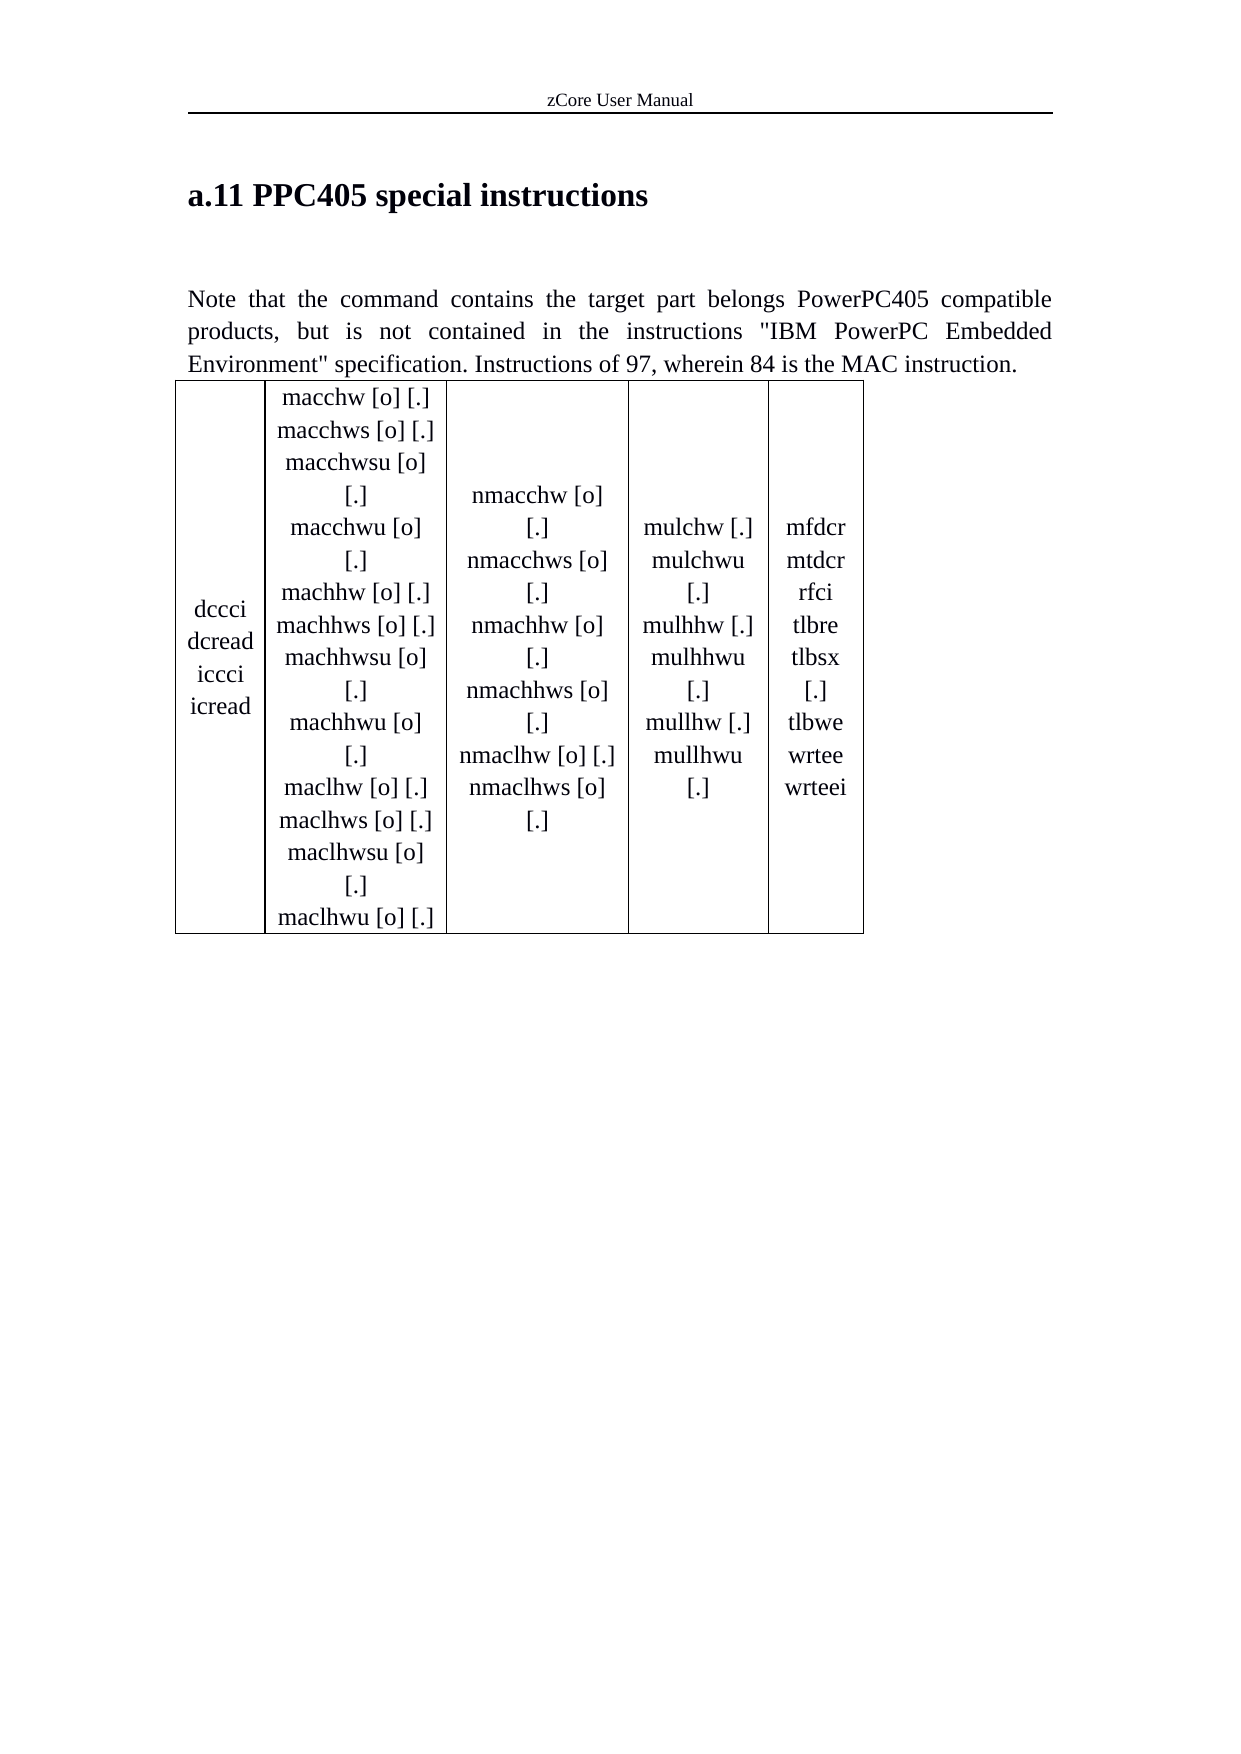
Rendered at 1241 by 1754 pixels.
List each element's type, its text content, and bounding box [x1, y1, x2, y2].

table_header dccci dcread iccci icread [176, 381, 264, 933]
table_header macchw [o] [.] macchws [o] [.] macchwsu [o] [.] macchwu [o] [.] machhw [o] [.] machhws [o] [.] machhwsu [o] [.] machhwu [o] [.] maclhw [o] [.] maclhws [o] [.] maclhwsu [o] [.] maclhwu [o] [.] [266, 381, 446, 933]
subtitle a.11 PPC405 special instructions [187, 162, 1053, 227]
text Note that the command contains the target part belongs PowerPC405 compatible products, but is not contained in the instructions "IBM PowerPC Embedded Environment" specification. Instructions of 97, wherein 84 is the MAC instruction. [187, 282, 1053, 379]
table_header mulchw [.] mulchwu [.] mulhhw [.] mulhhwu [.] mullhw [.] mullhwu [.] [629, 381, 768, 933]
table_header nmacchw [o] [.] nmacchws [o] [.] nmachhw [o] [.] nmachhws [o] [.] nmaclhw [o] [.] nmaclhws [o] [.] [447, 381, 628, 933]
table_header mfdcr mtdcr rfci tlbre tlbsx [.] tlbwe wrtee wrteei [769, 381, 863, 933]
